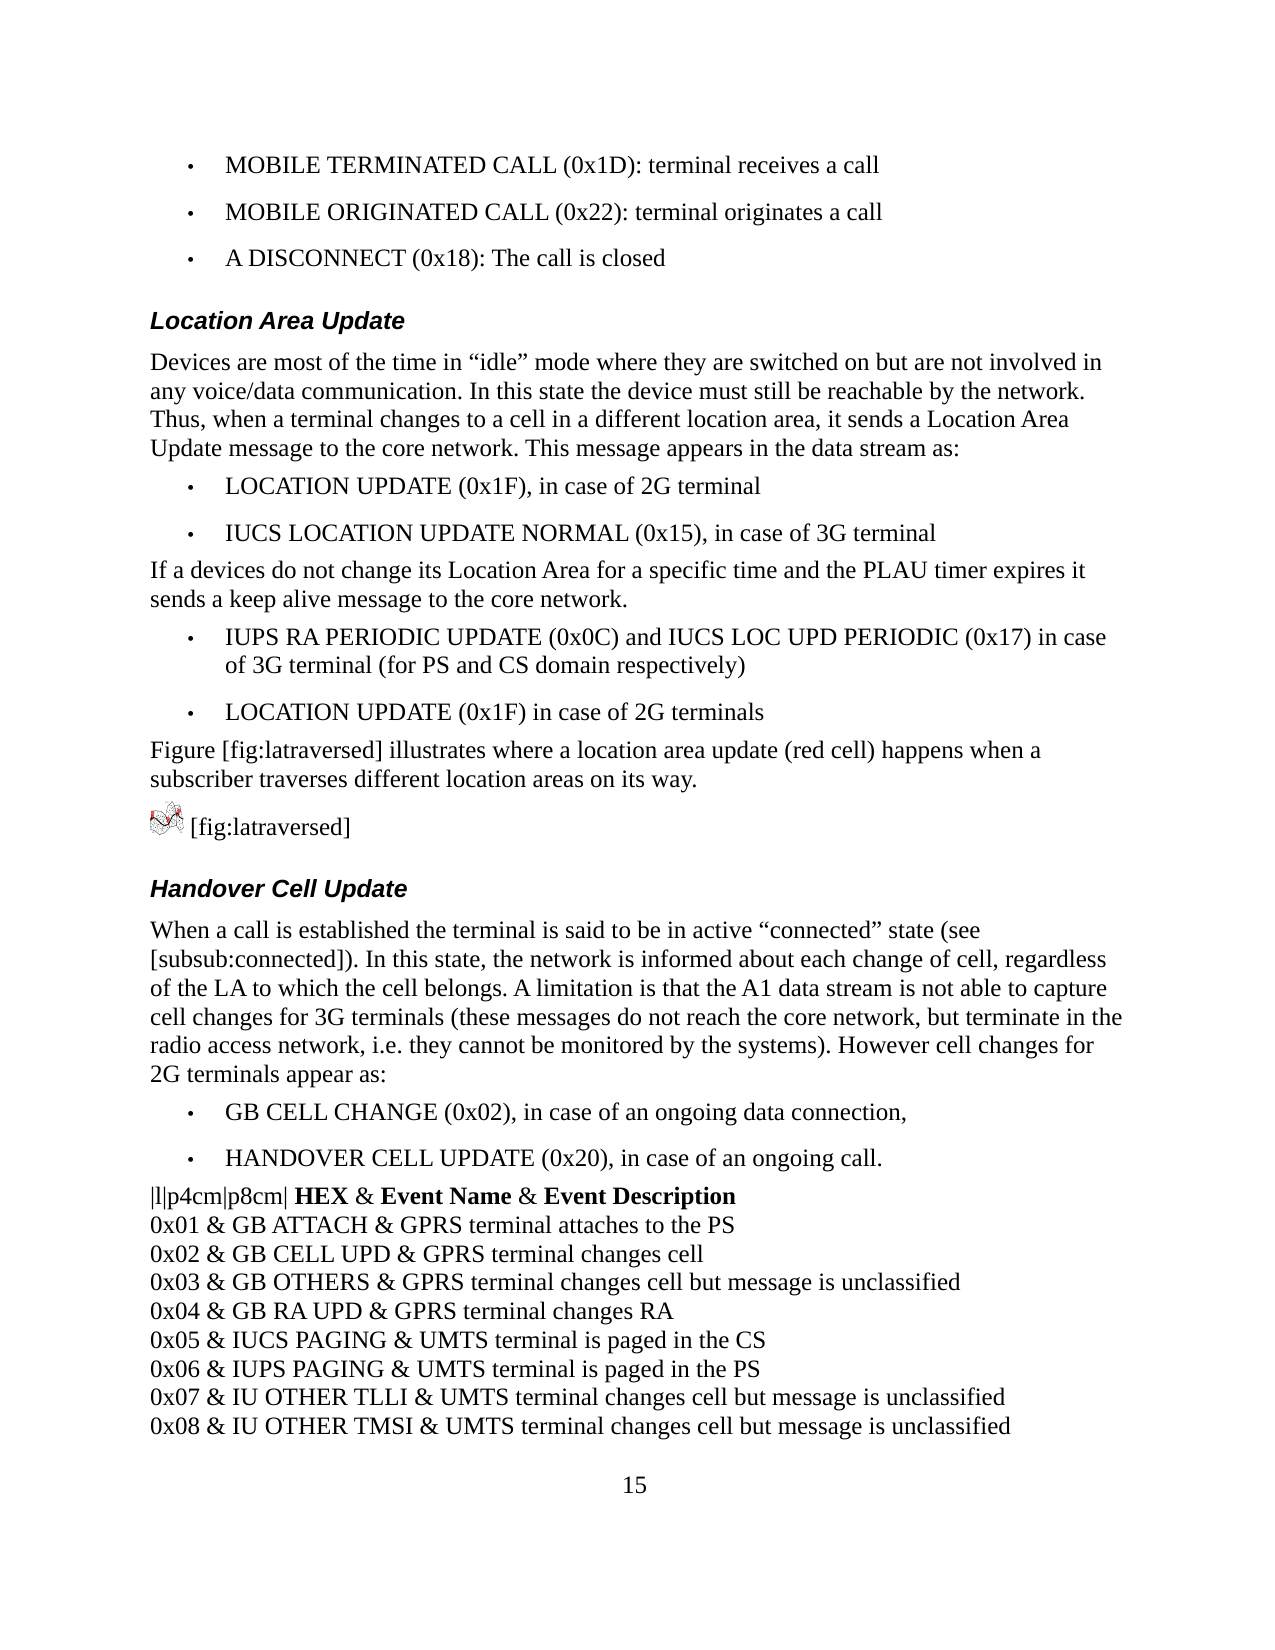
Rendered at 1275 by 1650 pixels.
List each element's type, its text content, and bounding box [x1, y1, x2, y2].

text Figure [fig:latraversed] illustrates where a location area update (red cell) happens when a subscriber traverses different location areas on its way. [150, 735, 1125, 792]
list MOBILE ORIGINATED CALL (0x22): terminal originates a call [187, 197, 1125, 225]
list LOCATION UPDATE (0x1F), in case of 2G terminal [187, 471, 1125, 500]
subtitle Location Area Update [150, 306, 1125, 334]
text |l|p4cm|p8cm| HEX & Event Name & Event Description 0x01 & GB ATTACH & GPRS terminal attaches to the PS 0x02 & GB CELL UPD & GPRS terminal changes cell 0x03 & GB OTHERS & GPRS terminal changes cell but message is unclassified 0x04 & GB RA UPD & GPRS terminal changes RA 0x05 & IUCS PAGING & UMTS terminal is paged in the CS 0x06 & IUPS PAGING & UMTS terminal is paged in the PS 0x07 & IU OTHER TLLI & UMTS terminal changes cell but message is unclassified 0x08 & IU OTHER TMSI & UMTS terminal changes cell but message is unclassified [150, 1181, 1125, 1440]
list IUPS RA PERIODIC UPDATE (0x0C) and IUCS LOC UPD PERIODIC (0x17) in case of 3G terminal (for PS and CS domain respectively) [187, 622, 1125, 679]
list MOBILE TERMINATED CALL (0x1D): terminal receives a call [187, 150, 1125, 179]
list HANDOVER CELL UPDATE (0x20), in case of an ongoing call. [187, 1143, 1125, 1172]
list A DISCONNECT (0x18): The call is closed [187, 243, 1125, 272]
list GB CELL CHANGE (0x02), in case of an ongoing data connection, [187, 1097, 1125, 1126]
text When a call is established the terminal is said to be in active “connected” state (see [subsub:connected]). In this state, the network is informed about each change of cell, regardless of the LA to which the cell belongs. A limitation is that the A1 data stream is not able to capture cell changes for 3G terminals (these messages do not reach the core network, but terminate in the radio access network, i.e. they cannot be monitored by the systems). However cell changes for 2G terminals appear as: [150, 915, 1125, 1088]
list LOCATION UPDATE (0x1F) in case of 2G terminals [187, 697, 1125, 726]
text [fig:latraversed] [150, 801, 1125, 840]
text If a devices do not change its Location Area for a specific time and the PLAU timer expires it sends a keep alive message to the core network. [150, 555, 1125, 613]
text Devices are most of the time in “idle” mode where they are switched on but are not involved in any voice/data communication. In this state the device must still be reachable by the network. Thus, when a terminal changes to a cell in a different location area, it sends a Location Area Update message to the core network. This message appears in the data stream as: [150, 347, 1125, 462]
subtitle Handover Cell Update [150, 874, 1125, 903]
list IUCS LOCATION UPDATE NORMAL (0x15), in case of 3G terminal [187, 518, 1125, 546]
